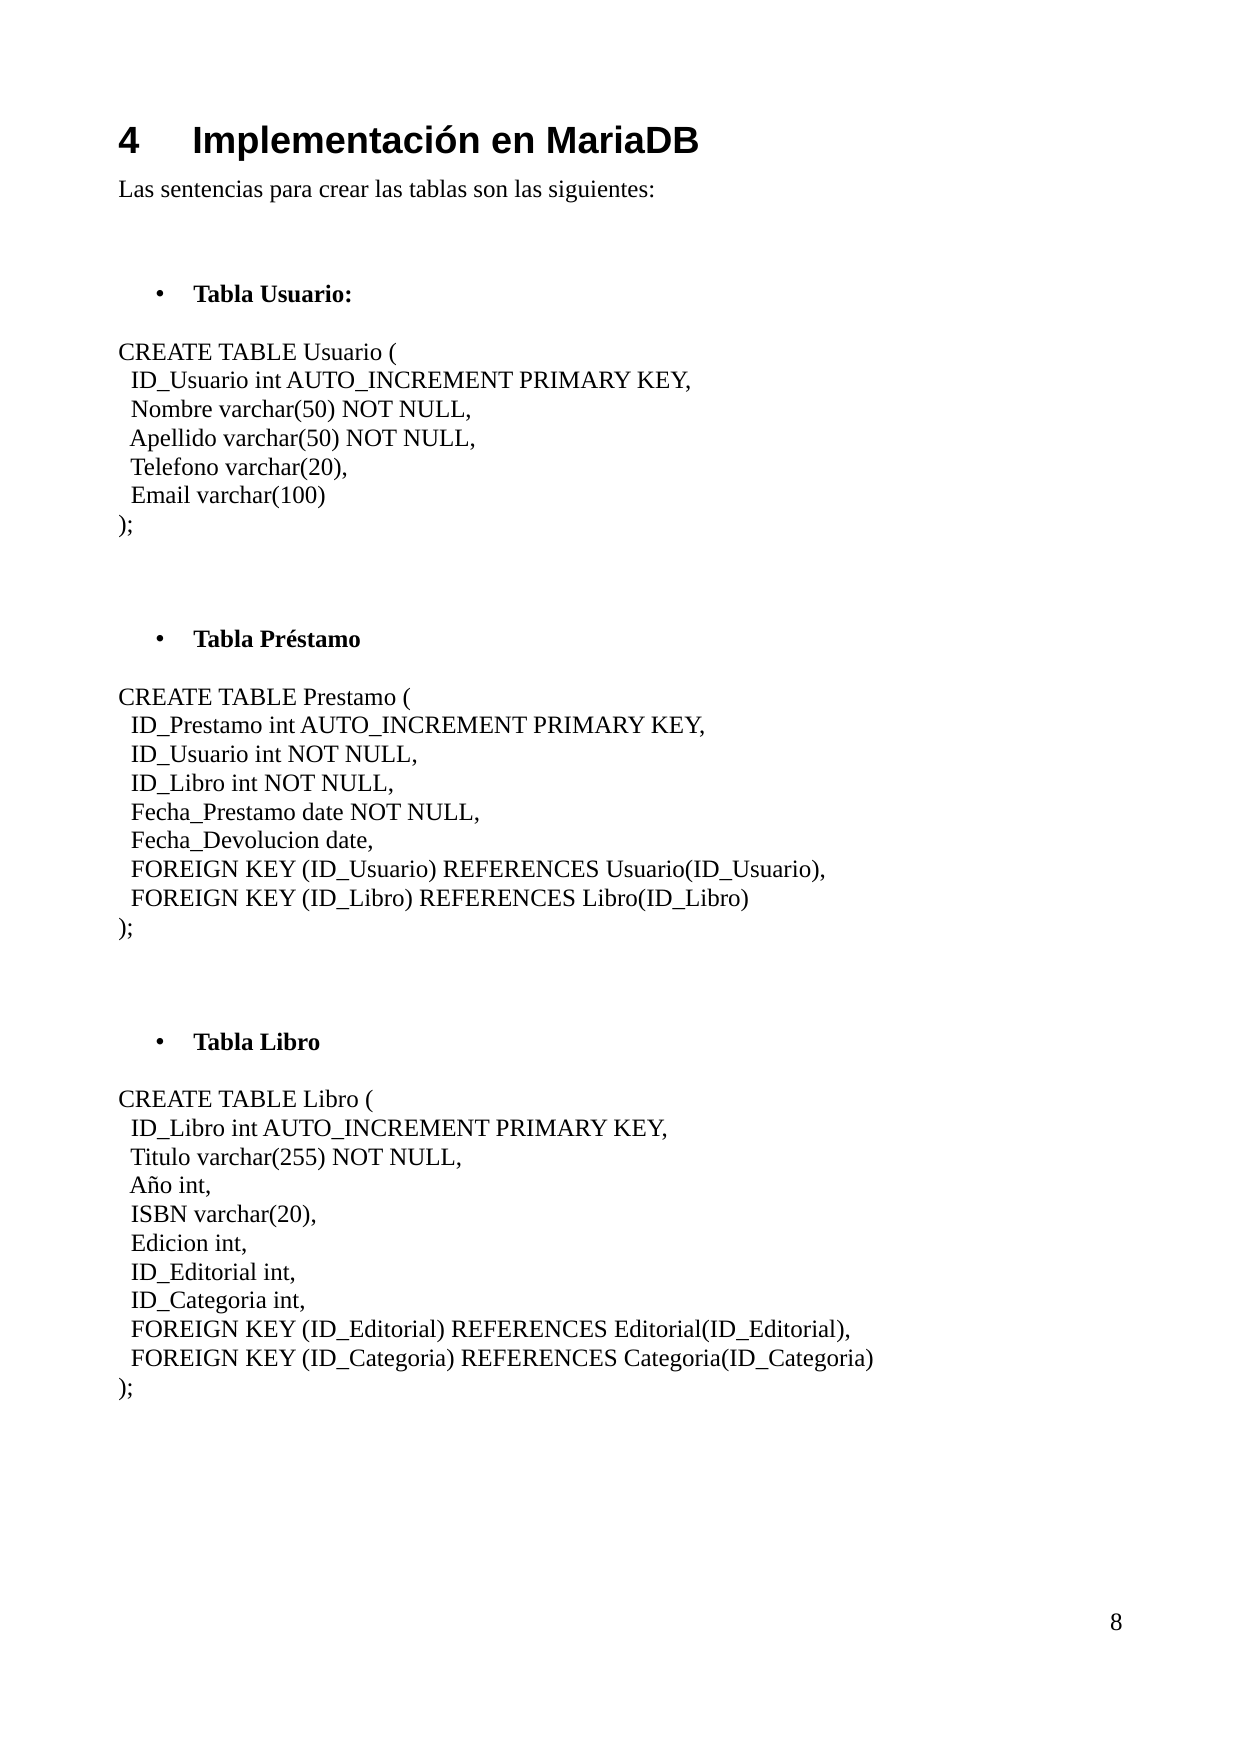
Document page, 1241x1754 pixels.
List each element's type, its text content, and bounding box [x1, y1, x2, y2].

text ); [118, 912, 1122, 941]
subtitle Implementación en MariaDB [118, 118, 1122, 162]
text ISBN varchar(20), [118, 1199, 1122, 1228]
text FOREIGN KEY (ID_Editorial) REFERENCES Editorial(ID_Editorial), [118, 1314, 1122, 1343]
text ); [118, 1372, 1122, 1401]
text CREATE TABLE Prestamo ( [118, 682, 1122, 711]
text ID_Libro int AUTO_INCREMENT PRIMARY KEY, [118, 1113, 1122, 1142]
text FOREIGN KEY (ID_Libro) REFERENCES Libro(ID_Libro) [118, 883, 1122, 912]
list Tabla Libro [156, 1027, 1122, 1056]
text ID_Editorial int, [118, 1257, 1122, 1286]
text Titulo varchar(255) NOT NULL, [118, 1142, 1122, 1171]
text ID_Categoria int, [118, 1286, 1122, 1314]
text FOREIGN KEY (ID_Usuario) REFERENCES Usuario(ID_Usuario), [118, 854, 1122, 883]
text Las sentencias para crear las tablas son las siguientes: [118, 174, 1122, 203]
text Edicion int, [118, 1228, 1122, 1257]
text ID_Prestamo int AUTO_INCREMENT PRIMARY KEY, [118, 711, 1122, 739]
text Fecha_Prestamo date NOT NULL, [118, 797, 1122, 826]
text Año int, [118, 1171, 1122, 1199]
text ID_Usuario int NOT NULL, [118, 739, 1122, 768]
text Nombre varchar(50) NOT NULL, [118, 394, 1122, 423]
text Fecha_Devolucion date, [118, 826, 1122, 854]
text Telefono varchar(20), [118, 452, 1122, 481]
text CREATE TABLE Usuario ( [118, 337, 1122, 366]
text ID_Usuario int AUTO_INCREMENT PRIMARY KEY, [118, 366, 1122, 394]
text FOREIGN KEY (ID_Categoria) REFERENCES Categoria(ID_Categoria) [118, 1343, 1122, 1372]
text Email varchar(100) [118, 481, 1122, 509]
text ); [118, 509, 1122, 538]
text ID_Libro int NOT NULL, [118, 768, 1122, 797]
list Tabla Usuario: [156, 279, 1122, 308]
text Apellido varchar(50) NOT NULL, [118, 423, 1122, 452]
list Tabla Préstamo [156, 624, 1122, 653]
text CREATE TABLE Libro ( [118, 1084, 1122, 1113]
